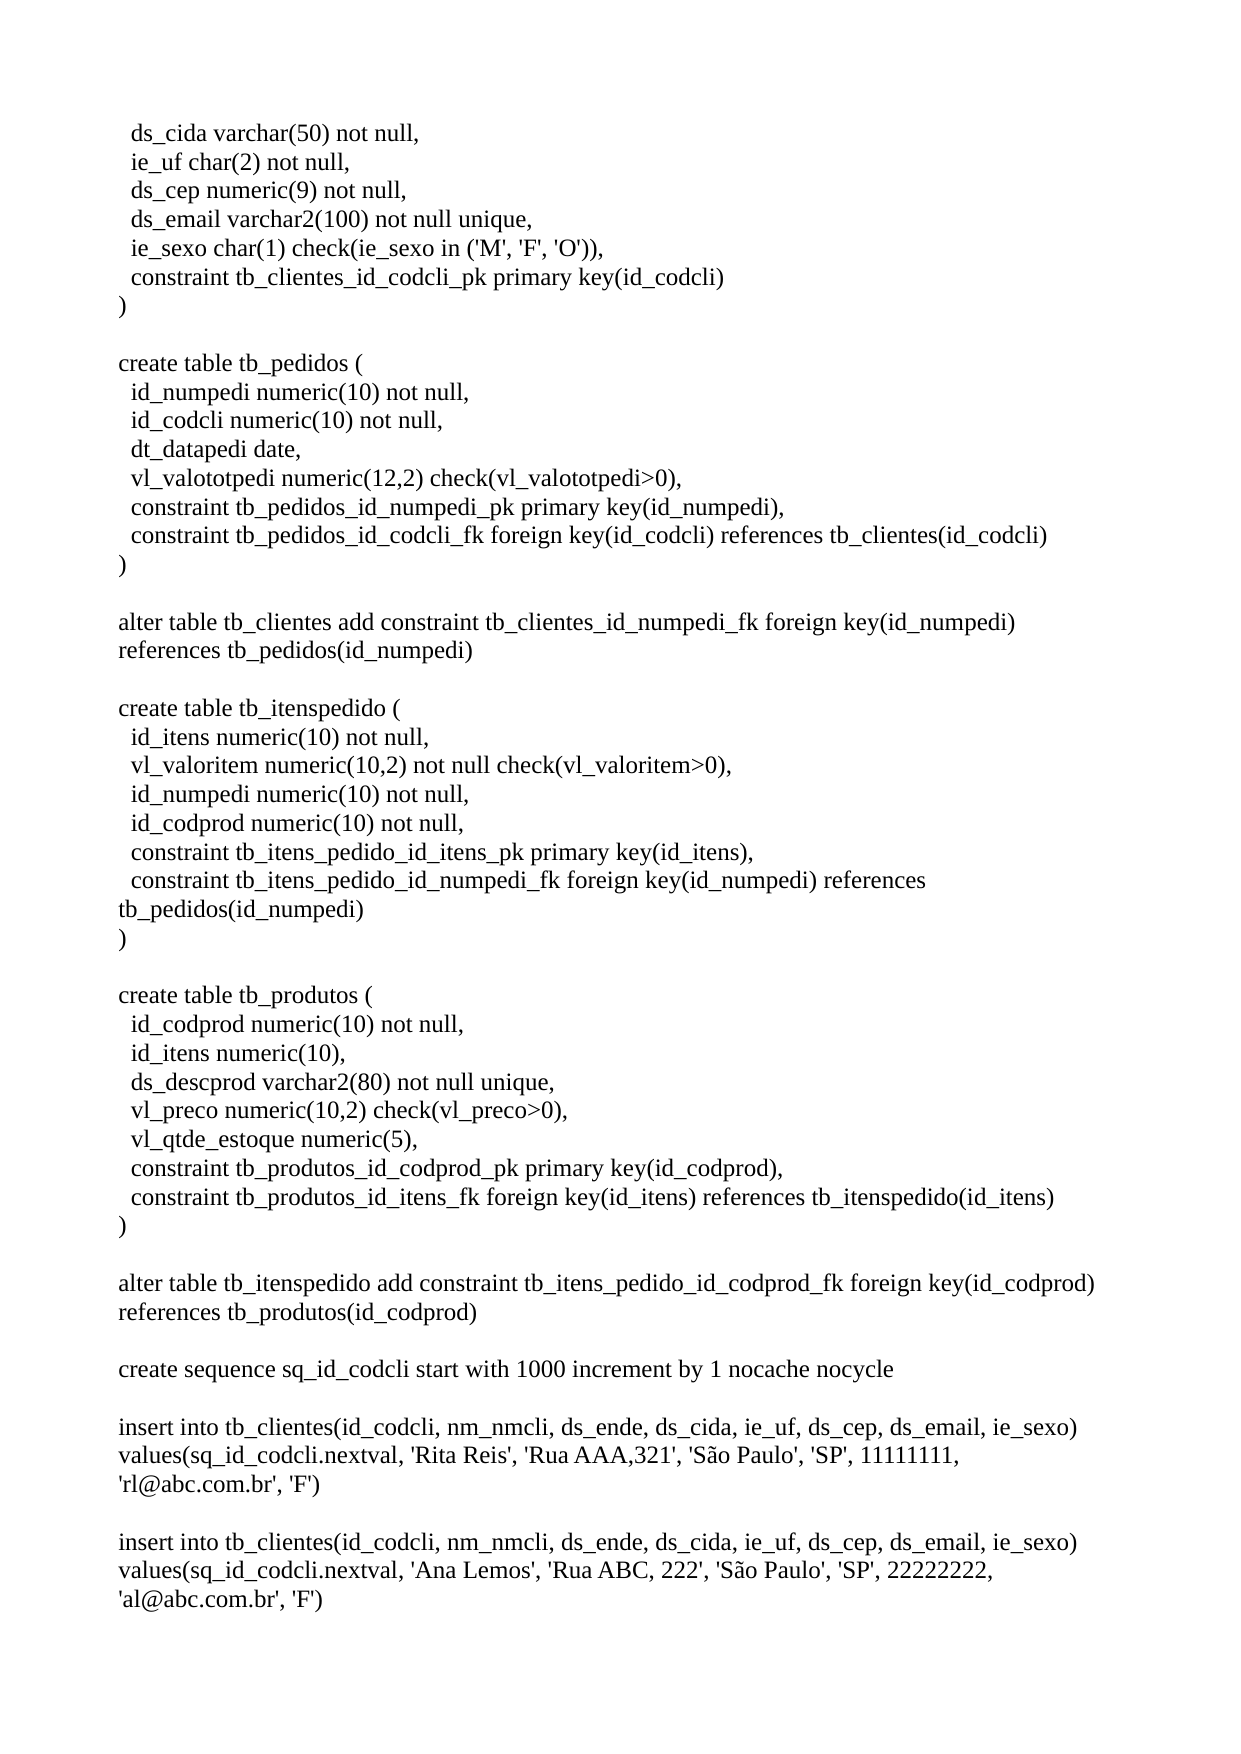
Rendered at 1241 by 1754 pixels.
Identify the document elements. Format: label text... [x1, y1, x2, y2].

text ) [118, 549, 1122, 578]
text id_itens numeric(10), [118, 1038, 1122, 1067]
text create table tb_pedidos ( [118, 348, 1122, 377]
text ) [118, 1211, 1122, 1239]
text create sequence sq_id_codcli start with 1000 increment by 1 nocache nocycle [118, 1354, 1122, 1383]
text vl_valototpedi numeric(12,2) check(vl_valototpedi>0), [118, 463, 1122, 492]
text insert into tb_clientes(id_codcli, nm_nmcli, ds_ende, ds_cida, ie_uf, ds_cep, ds_email, ie_sexo) [118, 1412, 1122, 1441]
text id_itens numeric(10) not null, [118, 722, 1122, 751]
text constraint tb_pedidos_id_codcli_fk foreign key(id_codcli) references tb_clientes(id_codcli) [118, 521, 1122, 549]
text constraint tb_produtos_id_itens_fk foreign key(id_itens) references tb_itenspedido(id_itens) [118, 1182, 1122, 1211]
text id_numpedi numeric(10) not null, [118, 779, 1122, 808]
text alter table tb_clientes add constraint tb_clientes_id_numpedi_fk foreign key(id_numpedi) references tb_pedidos(id_numpedi) [118, 607, 1122, 664]
text ds_cida varchar(50) not null, [118, 118, 1122, 147]
text constraint tb_itens_pedido_id_itens_pk primary key(id_itens), [118, 837, 1122, 866]
text vl_preco numeric(10,2) check(vl_preco>0), [118, 1096, 1122, 1124]
text ie_uf char(2) not null, [118, 147, 1122, 176]
text create table tb_itenspedido ( [118, 693, 1122, 722]
text constraint tb_produtos_id_codprod_pk primary key(id_codprod), [118, 1153, 1122, 1182]
text vl_qtde_estoque numeric(5), [118, 1124, 1122, 1153]
text vl_valoritem numeric(10,2) not null check(vl_valoritem>0), [118, 751, 1122, 779]
text ie_sexo char(1) check(ie_sexo in ('M', 'F', 'O')), [118, 233, 1122, 262]
text dt_datapedi date, [118, 434, 1122, 463]
text id_codprod numeric(10) not null, [118, 808, 1122, 837]
text alter table tb_itenspedido add constraint tb_itens_pedido_id_codprod_fk foreign key(id_codprod) references tb_produtos(id_codprod) [118, 1268, 1122, 1326]
text constraint tb_clientes_id_codcli_pk primary key(id_codcli) [118, 262, 1122, 291]
text ) [118, 291, 1122, 319]
text ds_email varchar2(100) not null unique, [118, 204, 1122, 233]
text id_codprod numeric(10) not null, [118, 1009, 1122, 1038]
text values(sq_id_codcli.nextval, 'Rita Reis', 'Rua AAA,321', 'São Paulo', 'SP', 11111111, 'rl@abc.com.br', 'F') [118, 1441, 1122, 1498]
text id_codcli numeric(10) not null, [118, 406, 1122, 434]
text values(sq_id_codcli.nextval, 'Ana Lemos', 'Rua ABC, 222', 'São Paulo', 'SP', 22222222, 'al@abc.com.br', 'F') [118, 1556, 1122, 1613]
text ds_descprod varchar2(80) not null unique, [118, 1067, 1122, 1096]
text id_numpedi numeric(10) not null, [118, 377, 1122, 406]
text insert into tb_clientes(id_codcli, nm_nmcli, ds_ende, ds_cida, ie_uf, ds_cep, ds_email, ie_sexo) [118, 1527, 1122, 1556]
text constraint tb_itens_pedido_id_numpedi_fk foreign key(id_numpedi) references tb_pedidos(id_numpedi) [118, 866, 1122, 923]
text constraint tb_pedidos_id_numpedi_pk primary key(id_numpedi), [118, 492, 1122, 521]
text create table tb_produtos ( [118, 981, 1122, 1009]
text ) [118, 923, 1122, 952]
text ds_cep numeric(9) not null, [118, 176, 1122, 204]
